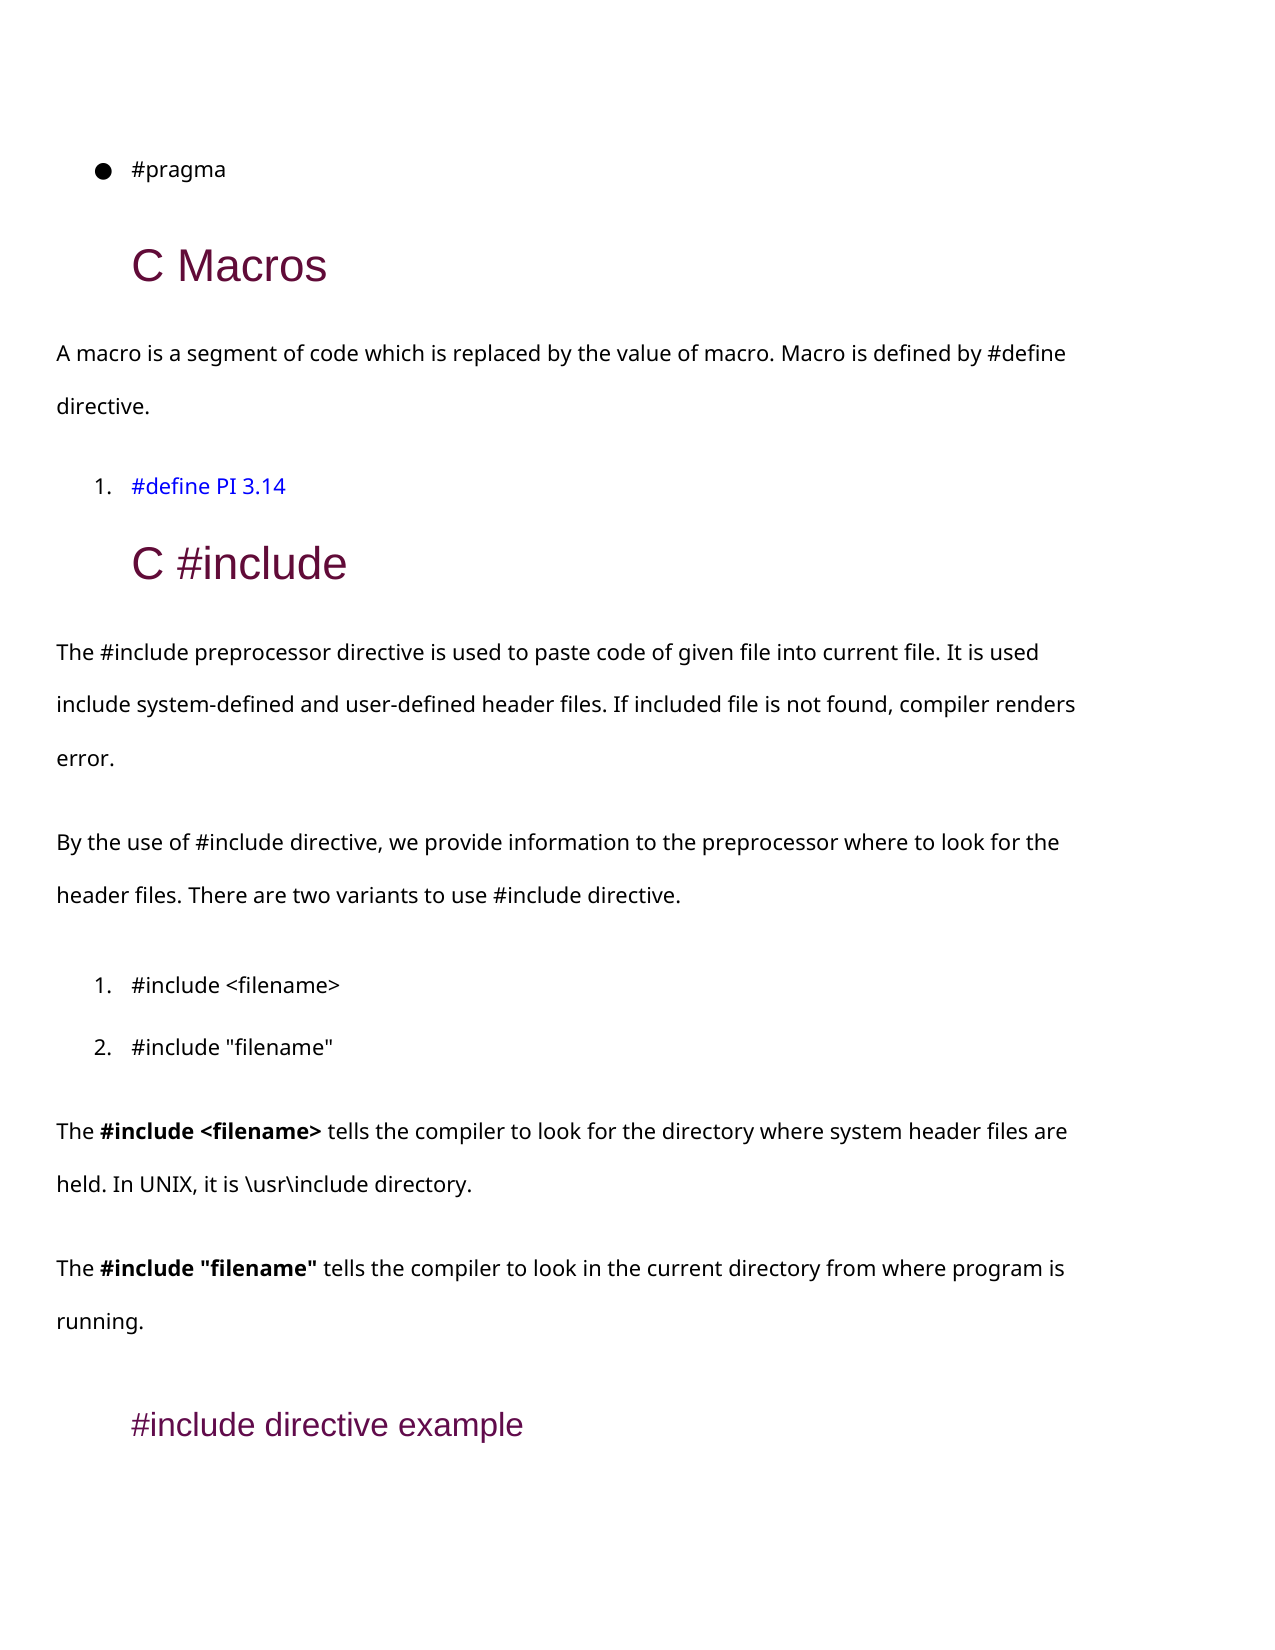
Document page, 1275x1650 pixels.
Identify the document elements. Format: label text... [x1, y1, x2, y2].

list #pragma [94, 150, 1092, 188]
text The #include "filename" tells the compiler to look in the current directory from where program is running. [56, 1249, 1092, 1340]
text The #include <filename> tells the compiler to look for the directory where system header files are held. In UNIX, it is \usr\include directory. [56, 1112, 1092, 1203]
list #define PI 3.14 [94, 471, 1092, 501]
text The #include preprocessor directive is used to paste code of given file into current file. It is used include system-defined and user-defined header files. If included file is not found, compiler renders error. [56, 632, 1092, 776]
list #include <filename> [94, 966, 1092, 1004]
list #include "filename" [94, 1027, 1092, 1066]
subtitle #include directive example [131, 1401, 1092, 1448]
text A macro is a segment of code which is replaced by the value of macro. Macro is defined by #define directive. [56, 334, 1092, 425]
subtitle C #include [131, 533, 1092, 594]
subtitle C Macros [131, 234, 1092, 295]
text By the use of #include directive, we provide information to the preprocessor where to look for the header files. There are two variants to use #include directive. [56, 823, 1092, 914]
